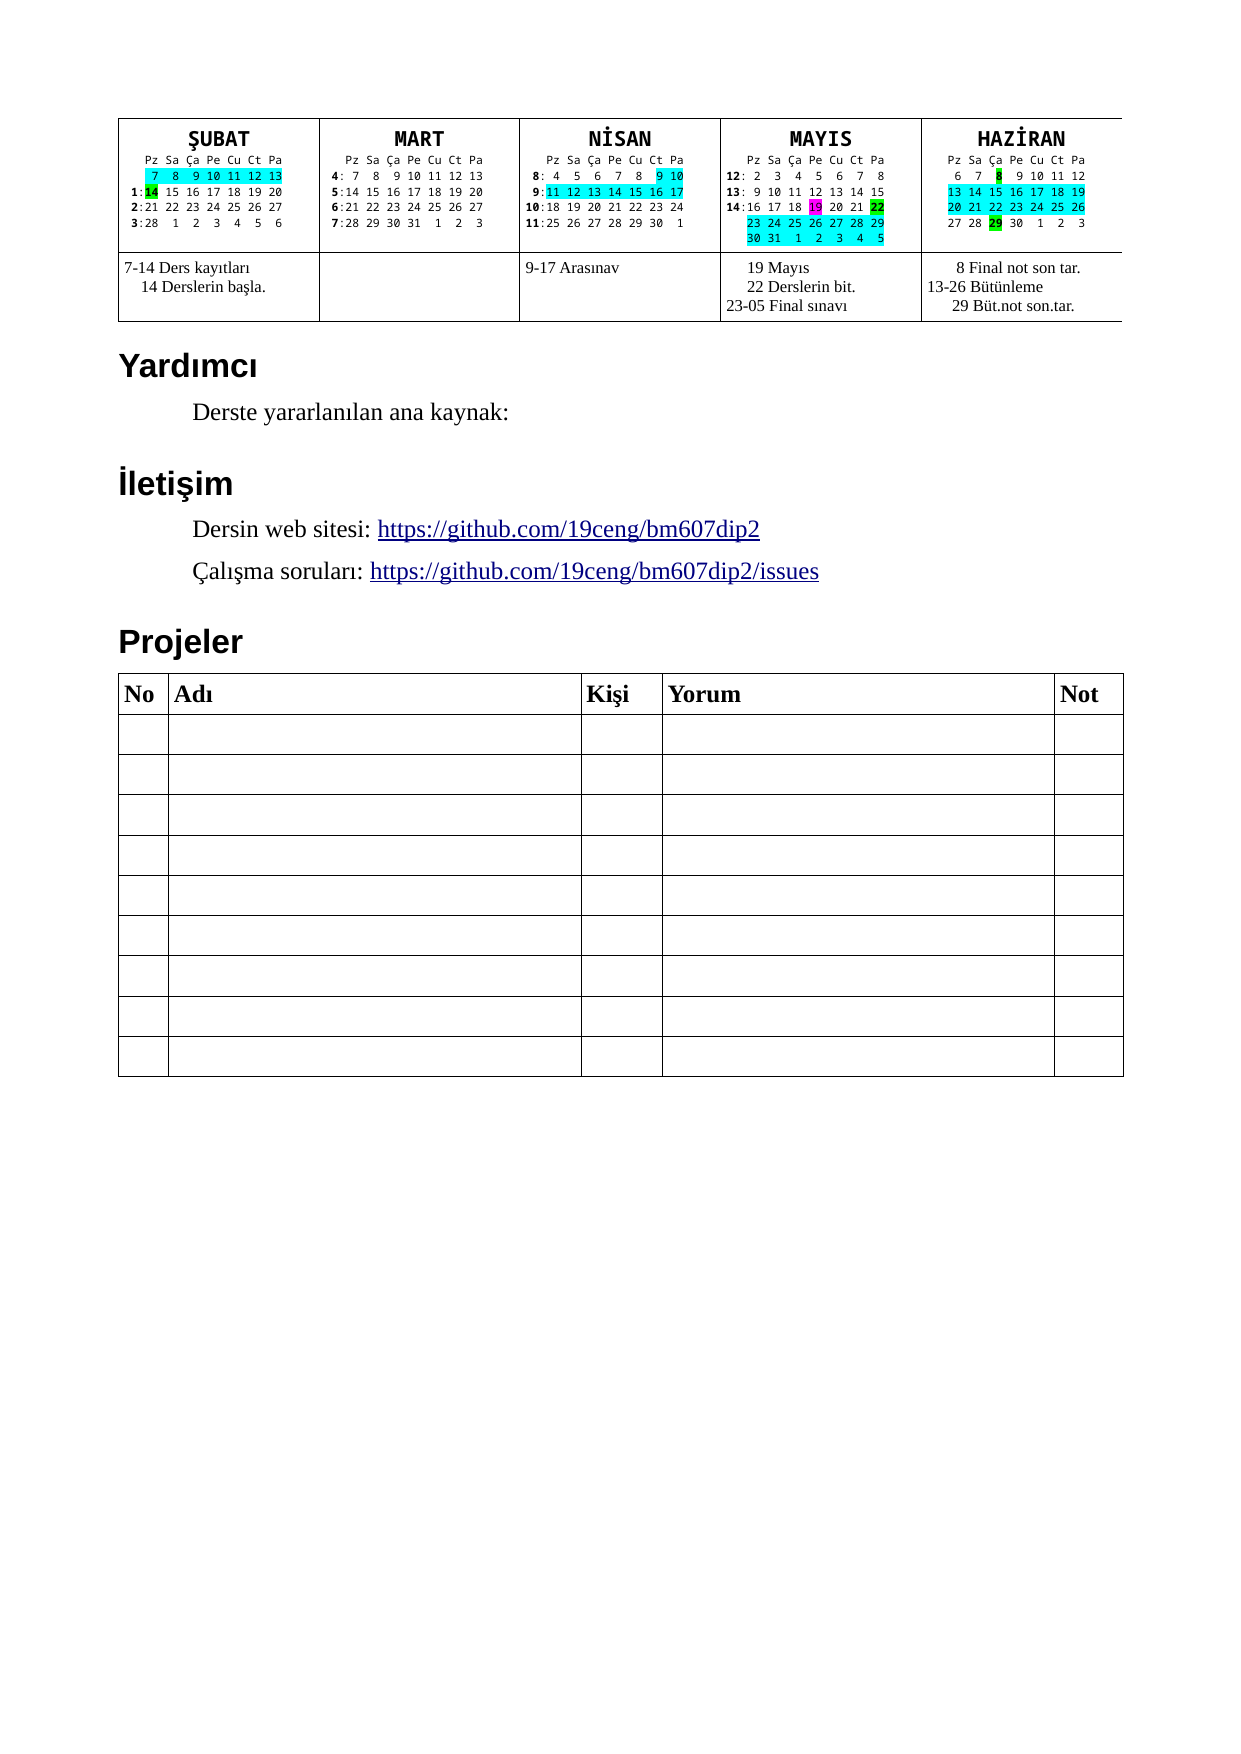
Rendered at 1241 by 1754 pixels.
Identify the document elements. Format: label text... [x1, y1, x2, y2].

table_cell [119, 715, 168, 754]
table_header MAYIS Pz Sa Ça Pe Cu Ct Pa 12: 2 3 4 5 6 7 8 13: 9 10 11 12 13 14 15 14:16 17 18 19 20 21 22 23 24 25 26 27 28 29 30 31 1 2 3 4 5 [721, 119, 921, 252]
table_cell [663, 795, 1054, 834]
table_cell 19 Mayıs 22 Derslerin bit. 23-05 Final sınavı [721, 253, 921, 321]
text Derste yararlanılan ana kaynak: [118, 397, 1122, 426]
table_header NİSAN Pz Sa Ça Pe Cu Ct Pa 8: 4 5 6 7 8 9 10 9:11 12 13 14 15 16 17 10:18 19 20 21 22 23 24 11:25 26 27 28 29 30 1 [520, 119, 720, 252]
table_cell [119, 876, 168, 915]
table_cell [663, 1037, 1054, 1076]
table_cell [169, 755, 581, 794]
table_cell [169, 1037, 581, 1076]
table_header Yorum [663, 674, 1054, 713]
table_cell [119, 916, 168, 955]
table_cell [582, 997, 662, 1036]
table_cell [582, 916, 662, 955]
table_cell [119, 795, 168, 834]
table_cell [1055, 715, 1123, 754]
table_cell [582, 1037, 662, 1076]
table_cell [663, 836, 1054, 875]
table_cell [169, 795, 581, 834]
table_cell [119, 836, 168, 875]
table_cell [169, 836, 581, 875]
table_cell [663, 755, 1054, 794]
table_cell [663, 876, 1054, 915]
table_header Kişi [582, 674, 662, 713]
table_cell [169, 916, 581, 955]
table_cell [119, 1037, 168, 1076]
table_cell [119, 956, 168, 996]
table_header No [119, 674, 168, 713]
subtitle İletişim [118, 463, 1122, 502]
text Dersin web sitesi: https://github.com/19ceng/bm607dip2 [118, 514, 1122, 543]
table_cell [169, 997, 581, 1036]
table_cell [582, 755, 662, 794]
table_cell [169, 715, 581, 754]
table_cell [169, 956, 581, 996]
subtitle Yardımcı [118, 346, 1122, 385]
table_cell [1055, 956, 1123, 996]
table_cell [320, 253, 519, 321]
table_header ŞUBAT Pz Sa Ça Pe Cu Ct Pa 7 8 9 10 11 12 13 1:14 15 16 17 18 19 20 2:21 22 23 24 25 26 27 3:28 1 2 3 4 5 6 [119, 119, 319, 252]
table_cell [1055, 876, 1123, 915]
table_cell [1055, 795, 1123, 834]
table_cell [582, 956, 662, 996]
table_cell [1055, 916, 1123, 955]
table_cell [119, 755, 168, 794]
table_header MART Pz Sa Ça Pe Cu Ct Pa 4: 7 8 9 10 11 12 13 5:14 15 16 17 18 19 20 6:21 22 23 24 25 26 27 7:28 29 30 31 1 2 3 [320, 119, 519, 252]
table_cell [582, 876, 662, 915]
subtitle Çalışma soruları: https://github.com/19ceng/bm607dip2/issues [118, 556, 1122, 584]
table_cell [663, 956, 1054, 996]
table_cell [1055, 1037, 1123, 1076]
table_cell 7-14 Ders kayıtları 14 Derslerin başla. [119, 253, 319, 321]
table_cell [1055, 755, 1123, 794]
subtitle Projeler [118, 622, 1122, 661]
table_header Adı [169, 674, 581, 713]
table_cell [119, 997, 168, 1036]
table_cell [663, 997, 1054, 1036]
table_cell [663, 715, 1054, 754]
table_cell [1055, 836, 1123, 875]
table_cell [1055, 997, 1123, 1036]
table_header HAZİRAN Pz Sa Ça Pe Cu Ct Pa 6 7 8 9 10 11 12 13 14 15 16 17 18 19 20 21 22 23 24 25 26 27 28 29 30 1 2 3 [922, 119, 1122, 252]
table_cell [582, 715, 662, 754]
table_cell 9-17 Arasınav [520, 253, 720, 321]
table_cell 8 Final not son tar. 13-26 Bütünleme 29 Büt.not son.tar. [922, 253, 1122, 321]
table_cell [582, 795, 662, 834]
table_cell [169, 876, 581, 915]
table_cell [582, 836, 662, 875]
table_cell [663, 916, 1054, 955]
table_header Not [1055, 674, 1123, 713]
